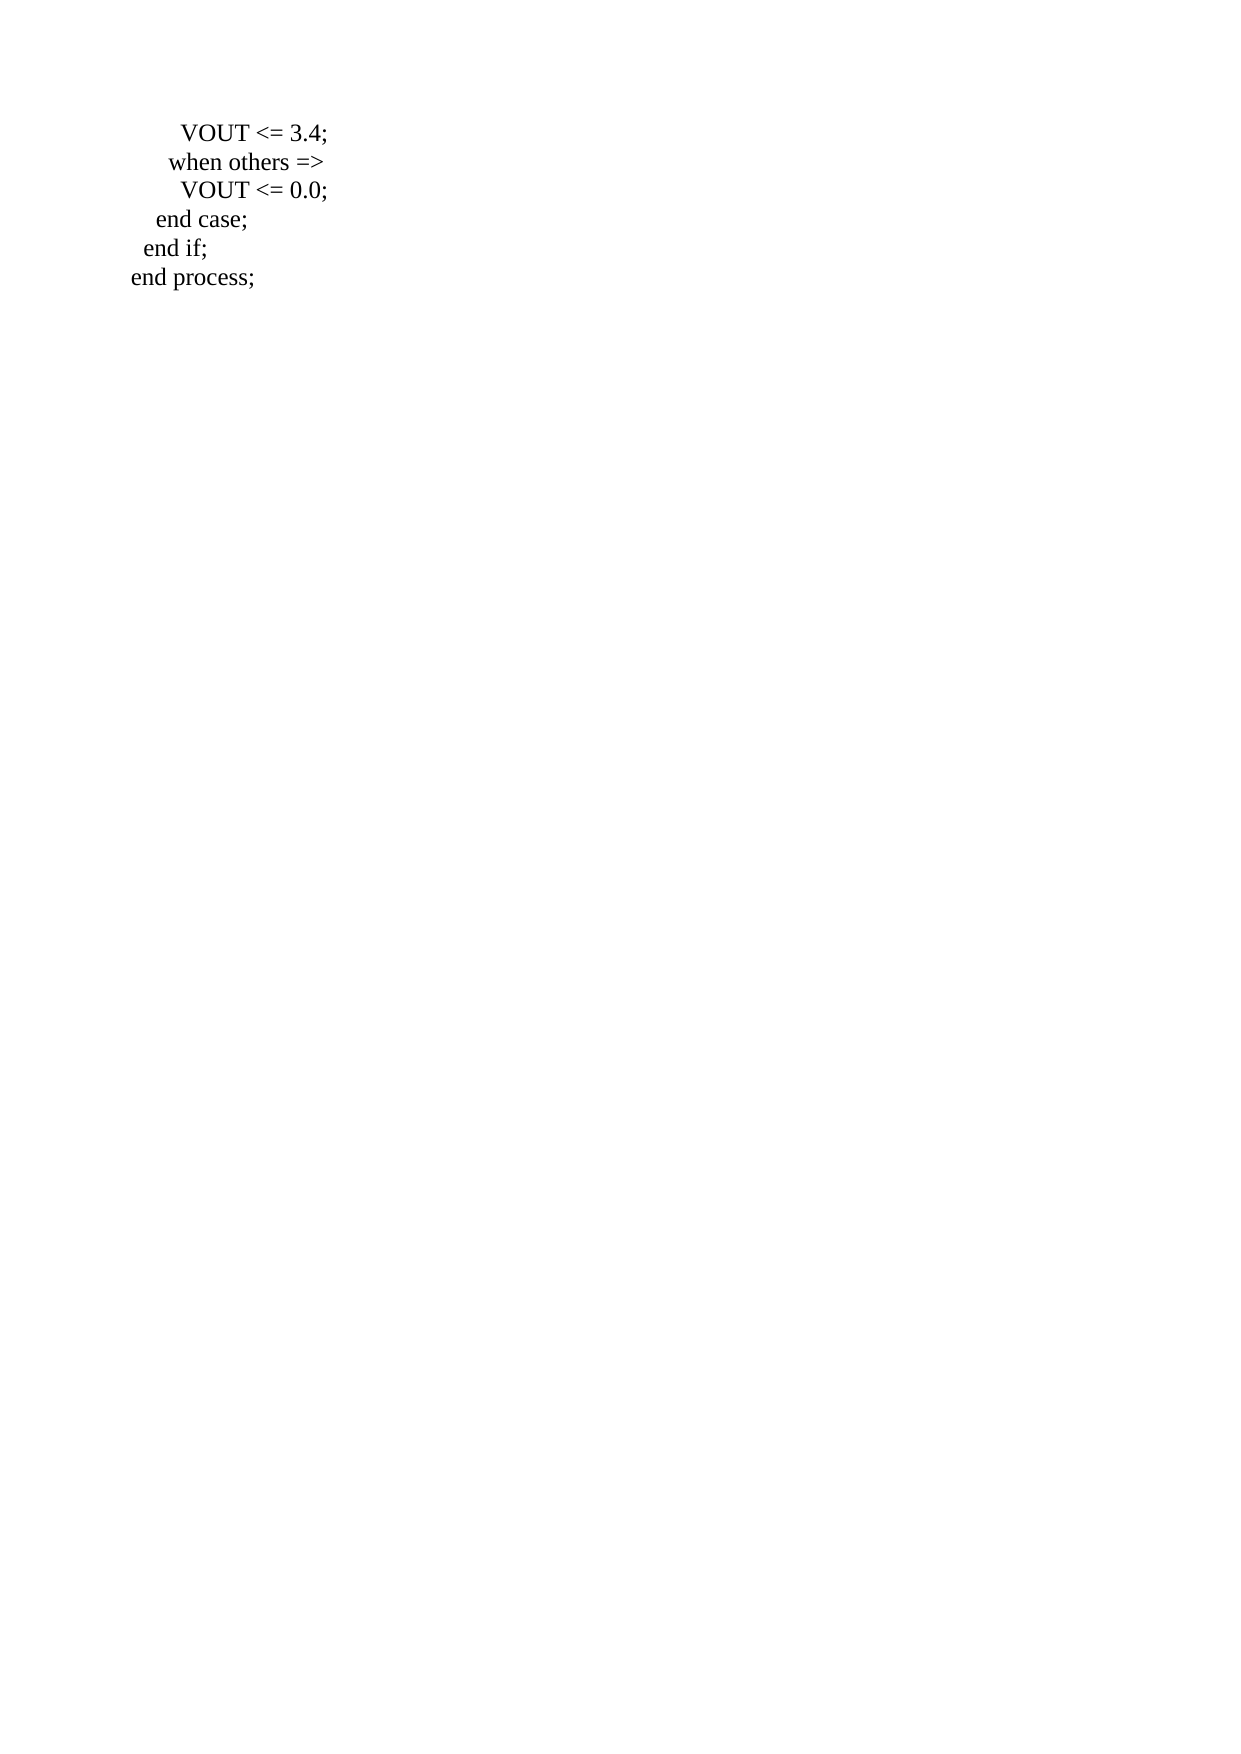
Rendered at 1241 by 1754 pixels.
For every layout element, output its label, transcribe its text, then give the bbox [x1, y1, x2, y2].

text end case; [118, 204, 1122, 233]
text when others => [118, 147, 1122, 176]
text VOUT <= 0.0; [118, 176, 1122, 204]
text end process; [118, 262, 1122, 291]
text VOUT <= 3.4; [118, 118, 1122, 147]
text end if; [118, 233, 1122, 262]
